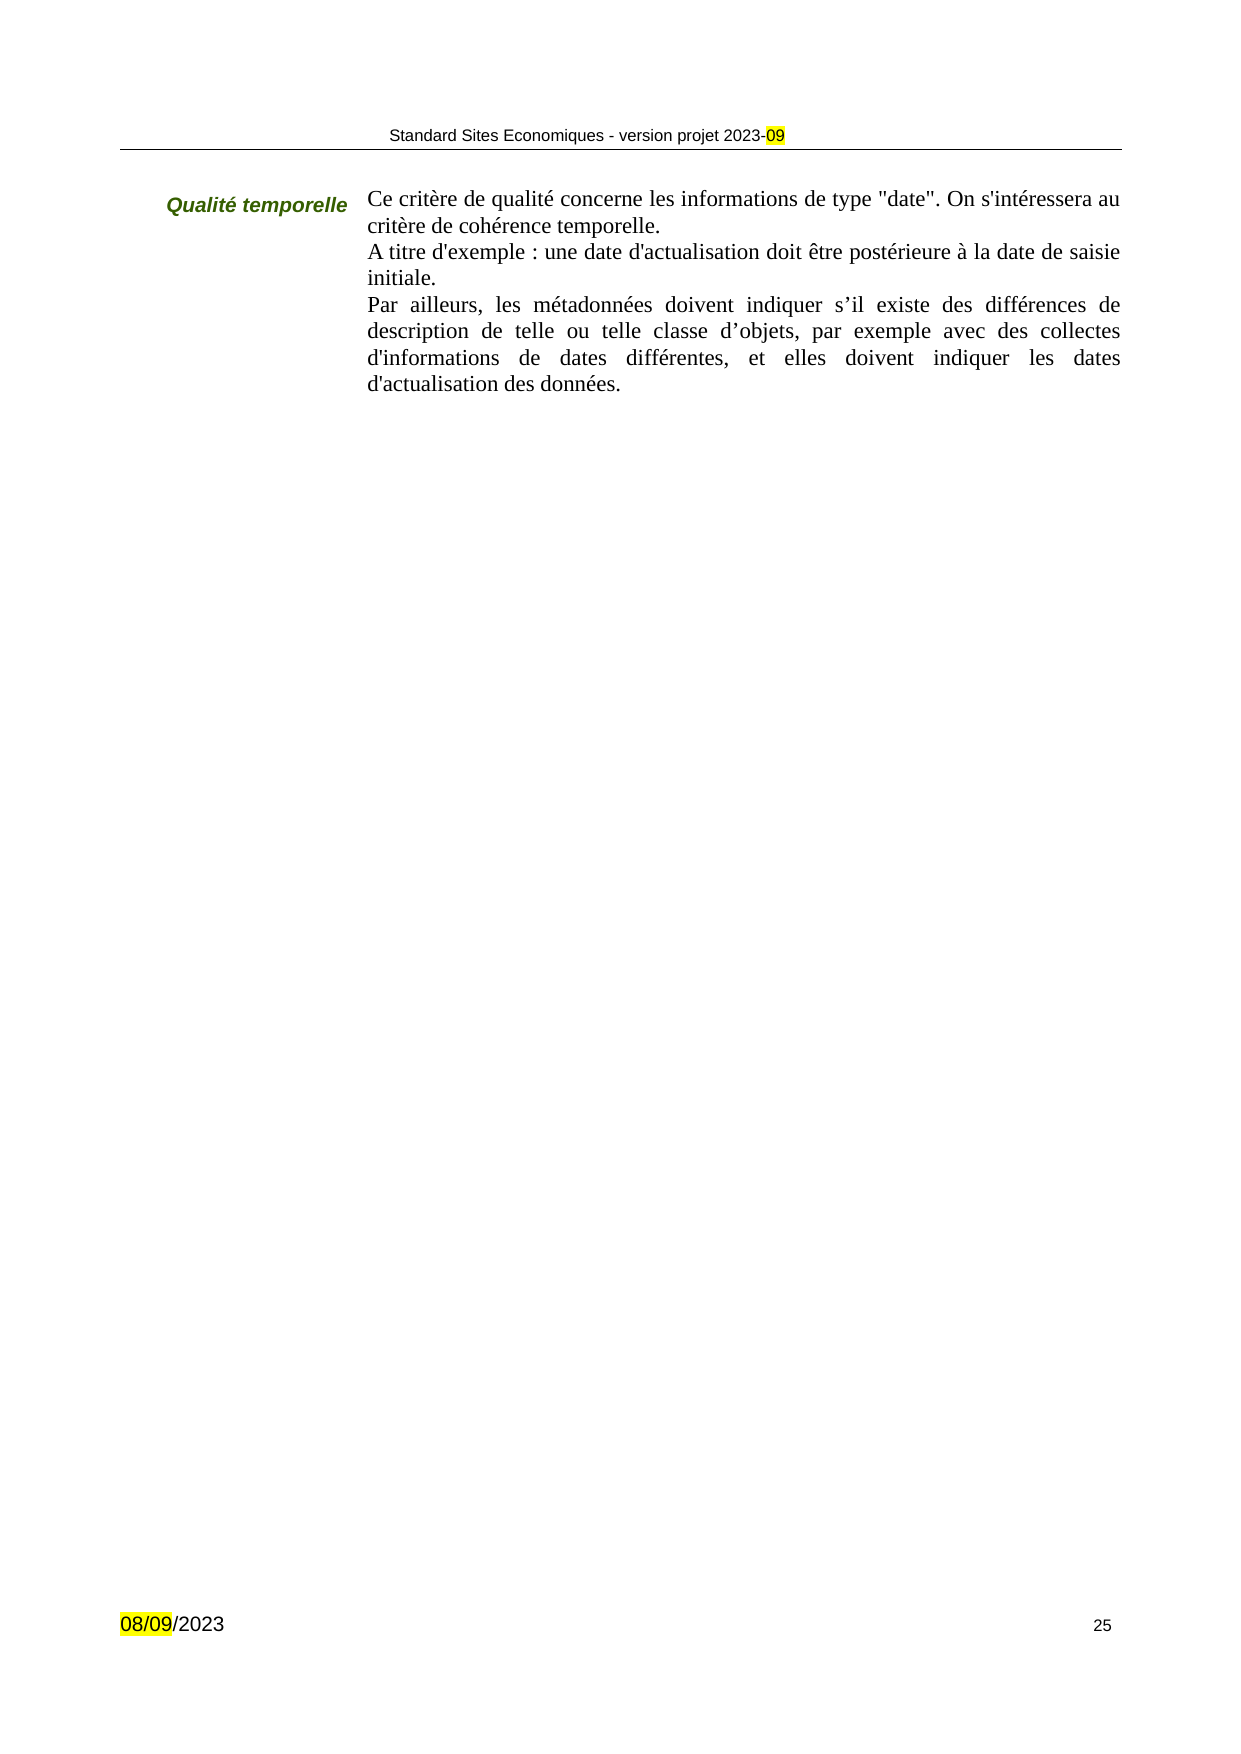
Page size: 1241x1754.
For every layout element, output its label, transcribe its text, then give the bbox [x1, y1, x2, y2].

table_cell Qualité temporelle [118, 180, 355, 402]
table_cell Ce critère de qualité concerne les informations de type "date". On s'intéressera au critère de cohérence temporelle. A titre d'exemple : une date d'actualisation doit être postérieure à la date de saisie initiale. Par ailleurs, les métadonnées doivent indiquer s’il existe des différences de description de telle ou telle classe d’objets, par exemple avec des collectes d'informations de dates différentes, et elles doivent indiquer les dates d'actualisation des données. [355, 180, 1122, 402]
